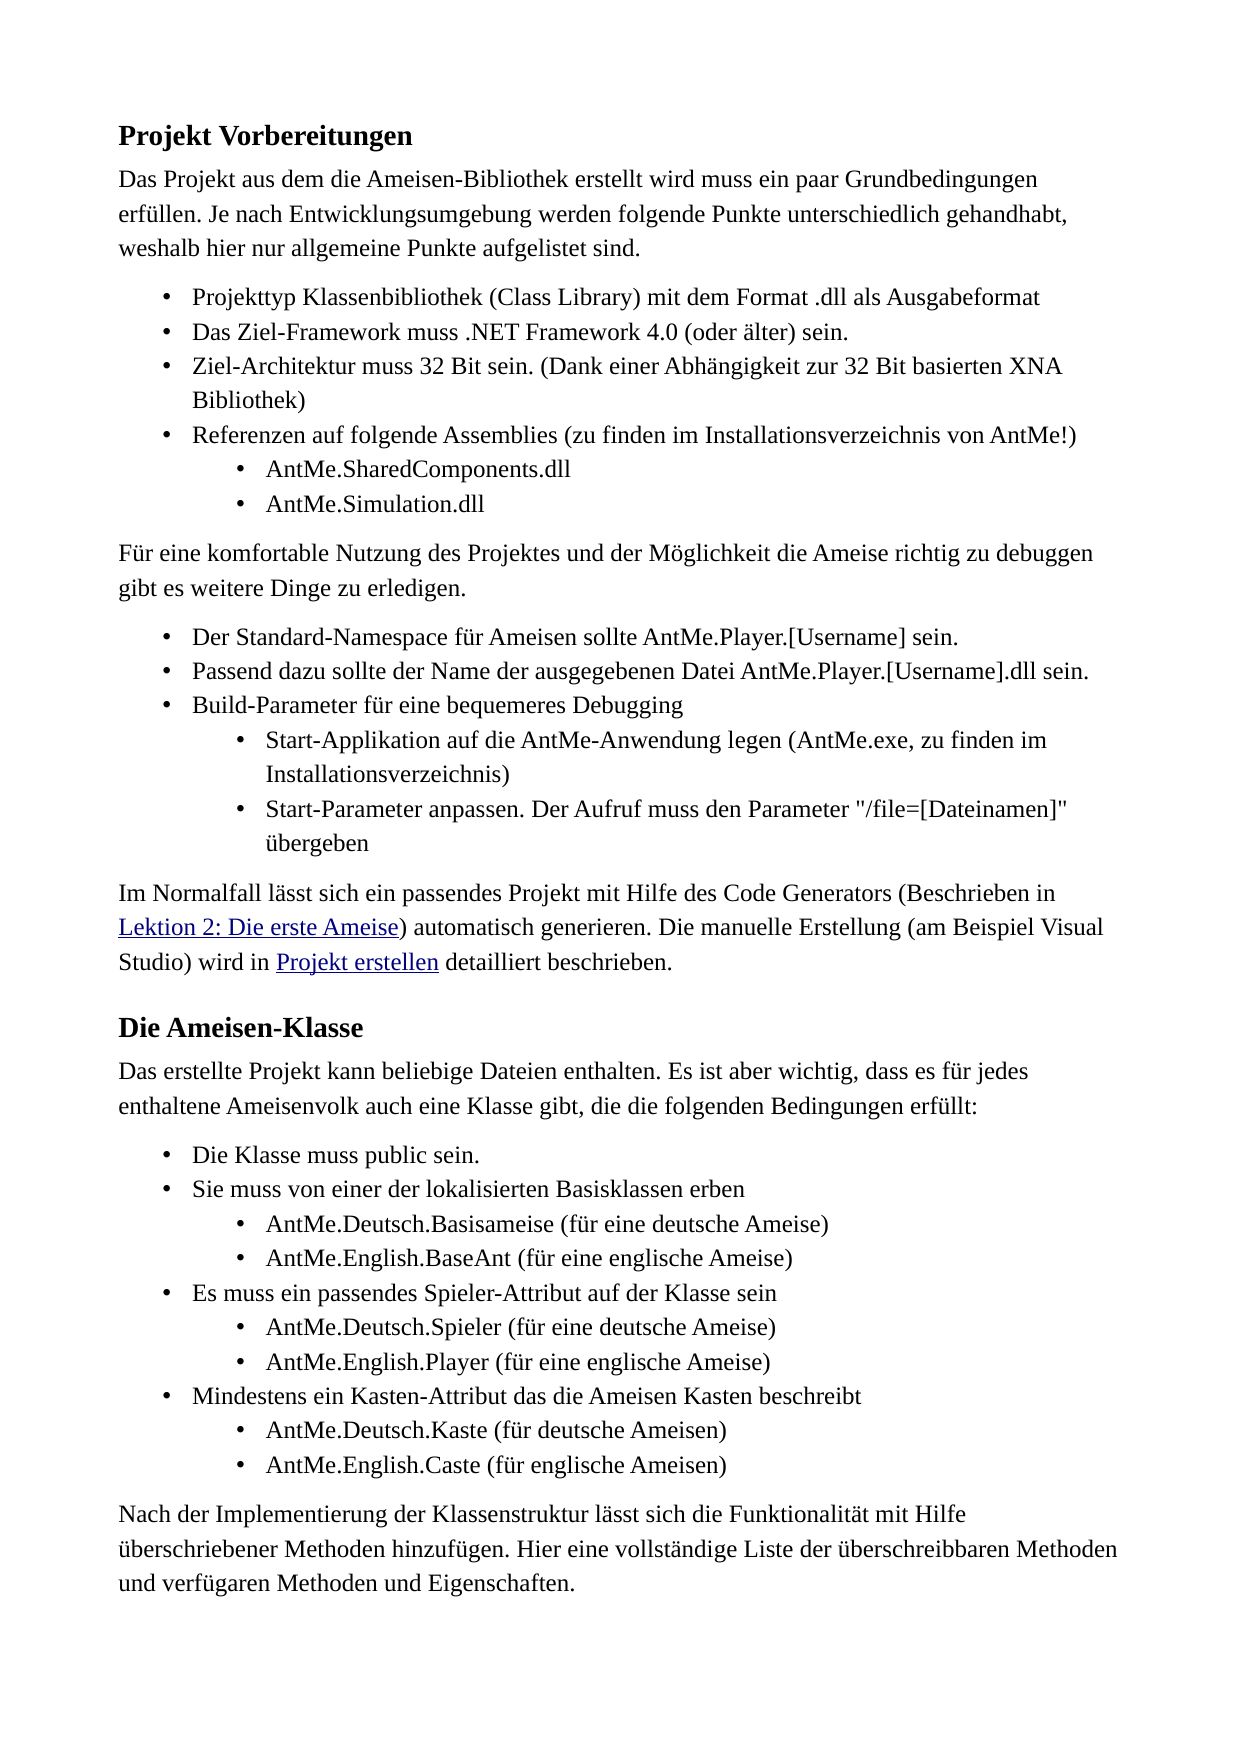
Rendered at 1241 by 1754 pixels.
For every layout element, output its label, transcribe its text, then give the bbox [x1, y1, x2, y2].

list Es muss ein passendes Spieler-Attribut auf der Klasse sein [162, 1278, 1122, 1306]
list AntMe.Deutsch.Kaste (für deutsche Ameisen) [236, 1416, 1122, 1444]
list Referenzen auf folgende Assemblies (zu finden im Installationsverzeichnis von AntMe!) [162, 420, 1122, 449]
list AntMe.English.BaseAnt (für eine englische Ameise) [236, 1243, 1122, 1272]
list AntMe.English.Caste (für englische Ameisen) [236, 1450, 1122, 1479]
text Das erstellte Projekt kann beliebige Dateien enthalten. Es ist aber wichtig, dass es für jedes enthaltene Ameisenvolk auch eine Klasse gibt, die die folgenden Bedingungen erfüllt: [118, 1056, 1122, 1119]
list AntMe.SharedComponents.dll [236, 454, 1122, 483]
list Passend dazu sollte der Name der ausgegebenen Datei AntMe.Player.[Username].dll sein. [162, 656, 1122, 685]
list AntMe.Deutsch.Basisameise (für eine deutsche Ameise) [236, 1209, 1122, 1237]
list Die Klasse muss public sein. [162, 1140, 1122, 1168]
list Das Ziel-Framework muss .NET Framework 4.0 (oder älter) sein. [162, 317, 1122, 345]
list Der Standard-Namespace für Ameisen sollte AntMe.Player.[Username] sein. [162, 622, 1122, 650]
subtitle Die Ameisen-Klasse [118, 1010, 1122, 1044]
subtitle Projekt Vorbereitungen [118, 118, 1122, 152]
list Start-Applikation auf die AntMe-Anwendung legen (AntMe.exe, zu finden im Installationsverzeichnis) [236, 725, 1122, 788]
text Das Projekt aus dem die Ameisen-Bibliothek erstellt wird muss ein paar Grundbedingungen erfüllen. Je nach Entwicklungsumgebung werden folgende Punkte unterschiedlich gehandhabt, weshalb hier nur allgemeine Punkte aufgelistet sind. [118, 164, 1122, 262]
text Für eine komfortable Nutzung des Projektes und der Möglichkeit die Ameise richtig zu debuggen gibt es weitere Dinge zu erledigen. [118, 538, 1122, 601]
list Ziel-Architektur muss 32 Bit sein. (Dank einer Abhängigkeit zur 32 Bit basierten XNA Bibliothek) [162, 351, 1122, 414]
list AntMe.Simulation.dll [236, 489, 1122, 518]
list Start-Parameter anpassen. Der Aufruf muss den Parameter "/file=[Dateinamen]" übergeben [236, 794, 1122, 857]
list AntMe.English.Player (für eine englische Ameise) [236, 1347, 1122, 1375]
list Sie muss von einer der lokalisierten Basisklassen erben [162, 1174, 1122, 1203]
text Im Normalfall lässt sich ein passendes Projekt mit Hilfe des Code Generators (Beschrieben in Lektion 2: Die erste Ameise) automatisch generieren. Die manuelle Erstellung (am Beispiel Visual Studio) wird in Projekt erstellen detailliert beschrieben. [118, 878, 1122, 975]
list Mindestens ein Kasten-Attribut das die Ameisen Kasten beschreibt [162, 1381, 1122, 1410]
list AntMe.Deutsch.Spieler (für eine deutsche Ameise) [236, 1312, 1122, 1341]
list Build-Parameter für eine bequemeres Debugging [162, 691, 1122, 719]
list Projekttyp Klassenbibliothek (Class Library) mit dem Format .dll als Ausgabeformat [162, 282, 1122, 311]
text Nach der Implementierung der Klassenstruktur lässt sich die Funktionalität mit Hilfe überschriebener Methoden hinzufügen. Hier eine vollständige Liste der überschreibbaren Methoden und verfügaren Methoden und Eigenschaften. [118, 1499, 1122, 1597]
